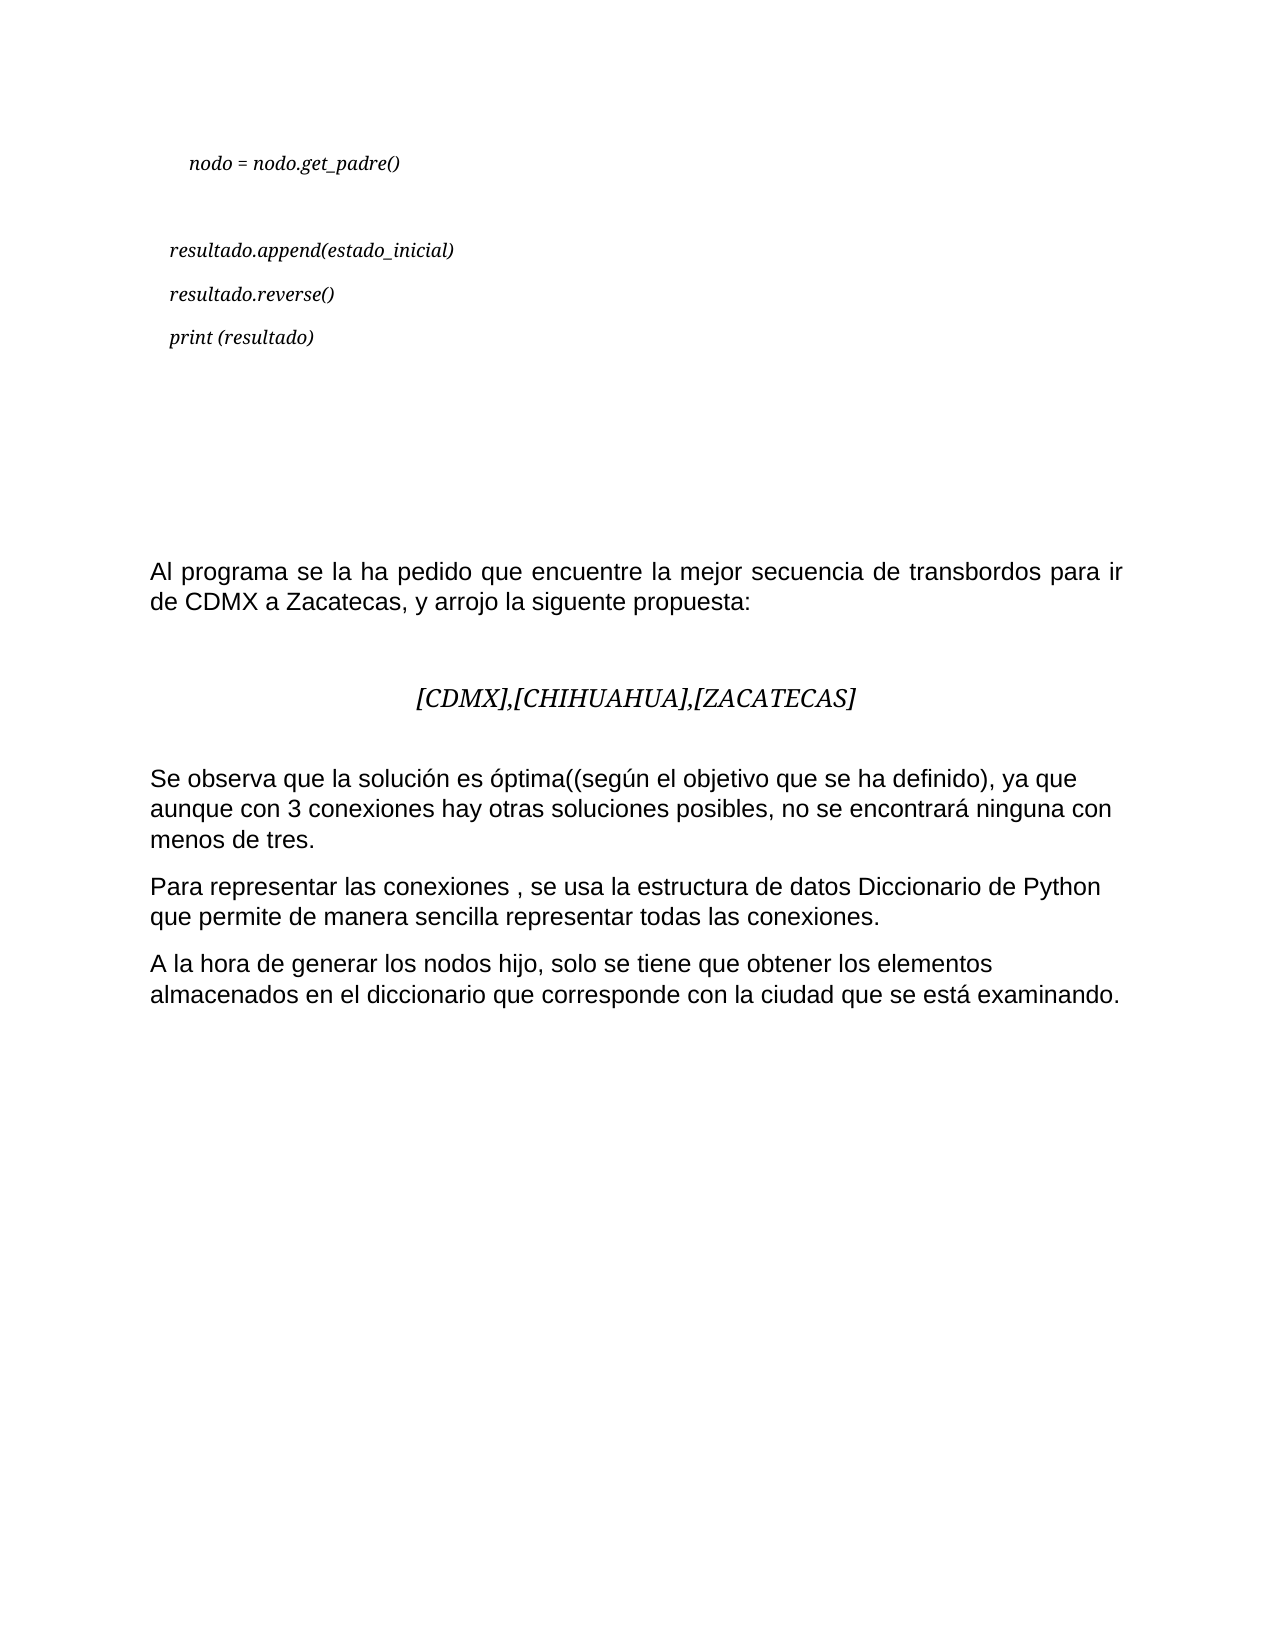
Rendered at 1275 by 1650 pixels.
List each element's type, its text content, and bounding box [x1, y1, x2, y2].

text [CDMX],[CHIHUAHUA],[ZACATECAS] [150, 681, 1125, 746]
text resultado.reverse() [150, 281, 1125, 306]
text Al programa se la ha pedido que encuentre la mejor secuencia de transbordos para ir de CDMX a Zacatecas, y arrojo la siguente propuesta: [150, 557, 1125, 616]
text Para representar las conexiones , se usa la estructura de datos Diccionario de Python que permite de manera sencilla representar todas las conexiones. [150, 872, 1125, 931]
text A la hora de generar los nodos hijo, solo se tiene que obtener los elementos almacenados en el diccionario que corresponde con la ciudad que se está examinando. [150, 949, 1125, 1008]
text print (resultado) [150, 324, 1125, 350]
text Se observa que la solución es óptima((según el objetivo que se ha definido), ya que aunque con 3 conexiones hay otras soluciones posibles, no se encontrará ninguna con menos de tres. [150, 764, 1125, 853]
text resultado.append(estado_inicial) [150, 237, 1125, 263]
text nodo = nodo.get_padre() [150, 150, 1125, 176]
